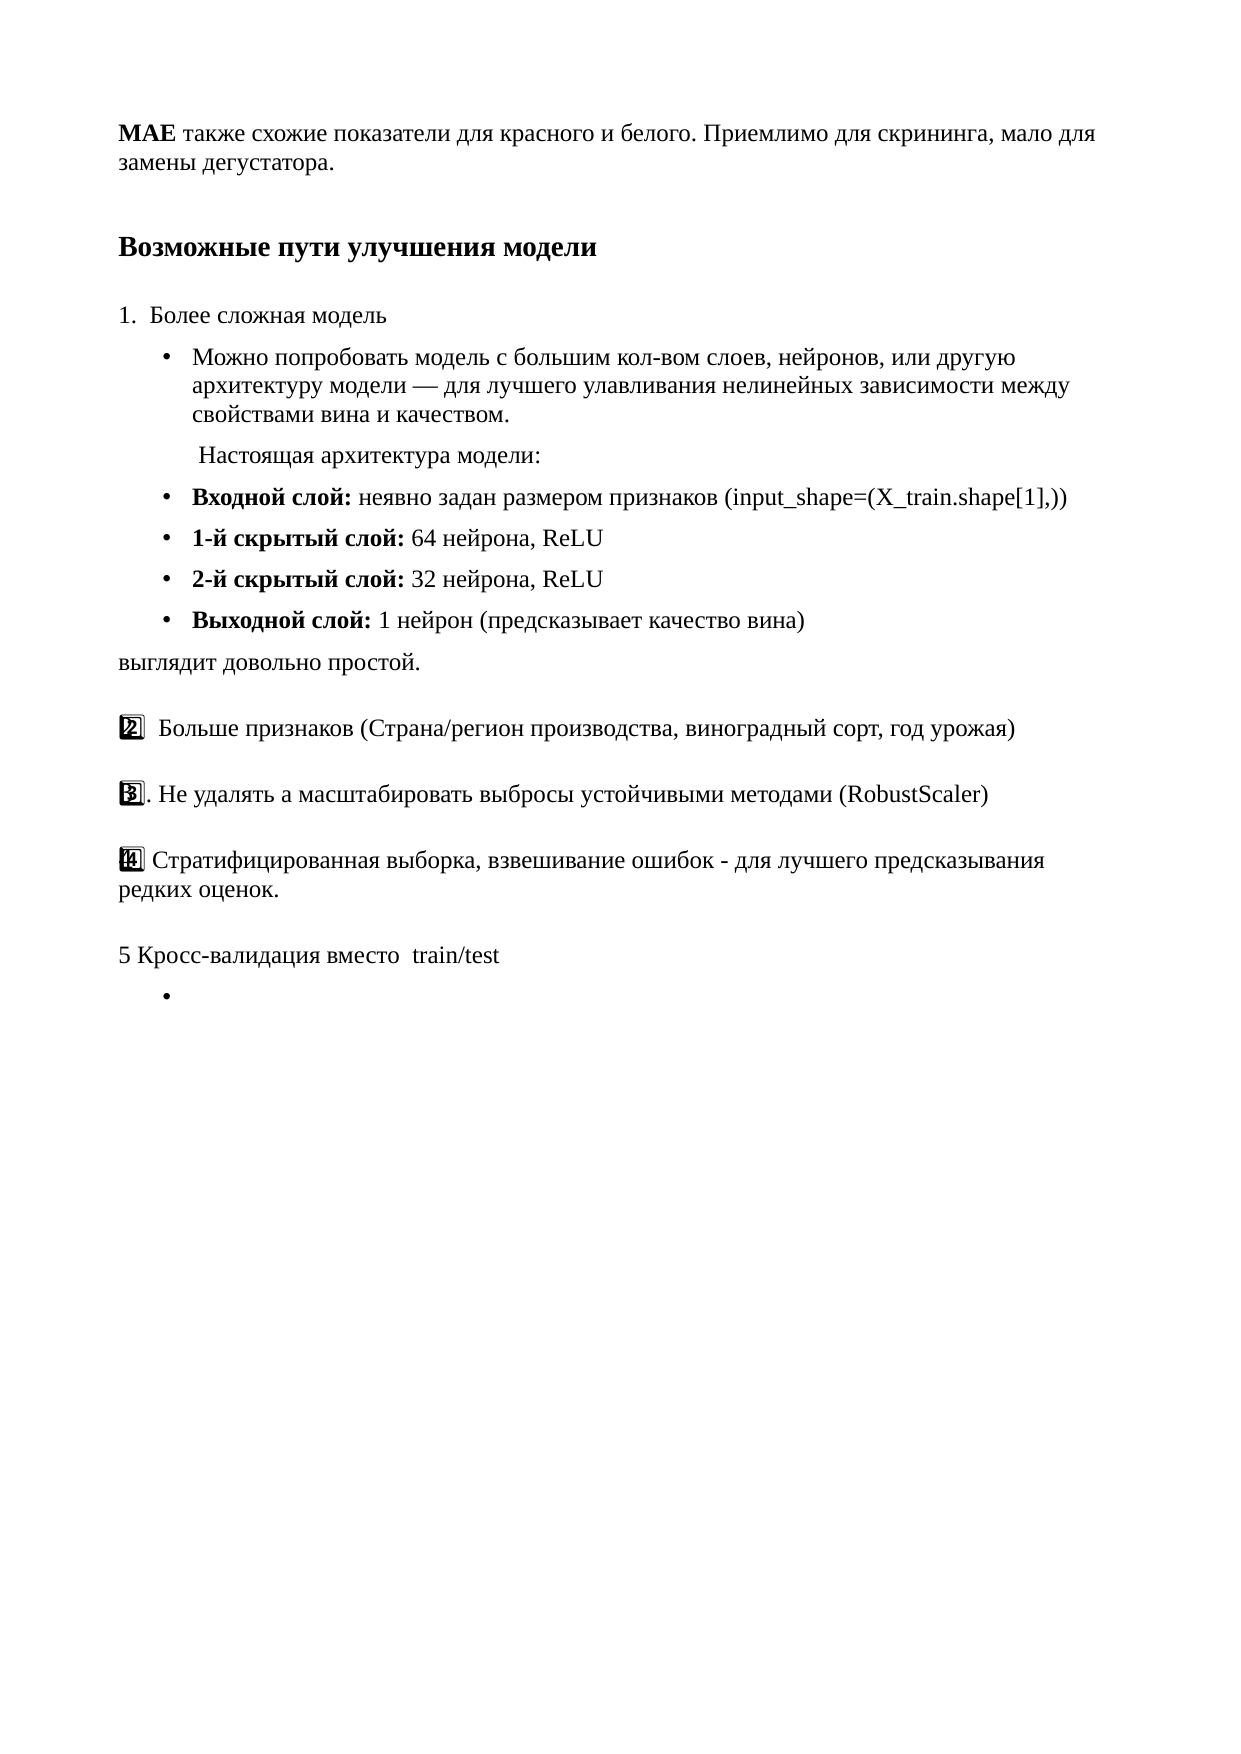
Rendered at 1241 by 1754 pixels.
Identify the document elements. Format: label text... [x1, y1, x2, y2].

text MAE также схожие показатели для красного и белого. Приемлимо для скрининга, мало для замены дегустатора. [118, 118, 1122, 176]
list Настоящая архитектура модели: [162, 440, 1122, 469]
subtitle Возможные пути улучшения модели [118, 229, 1122, 263]
subtitle 3️⃣. Не удалять а масштабировать выбросы устойчивыми методами (RobustScaler) [118, 779, 1122, 808]
list Входной слой: неявно задан размером признаков (input_shape=(X_train.shape[1],)) [162, 482, 1122, 510]
list 2-й скрытый слой: 32 нейрона, ReLU [162, 564, 1122, 593]
list 1-й скрытый слой: 64 нейрона, ReLU [162, 523, 1122, 552]
list Выходной слой: 1 нейрон (предсказывает качество вина) [162, 605, 1122, 634]
subtitle 4️⃣ Стратифицированная выборка, взвешивание ошибок - для лучшего предсказывания редких оценок. [118, 845, 1122, 903]
subtitle 5 Кросс-валидация вместо train/test [118, 940, 1122, 969]
subtitle 2️⃣ Больше признаков (Страна/регион производства, виноградный сорт, год урожая) [118, 713, 1122, 742]
subtitle 1️. Более сложная модель [118, 300, 1122, 329]
text выглядит довольно простой. [118, 647, 1122, 675]
list Можно попробовать модель с большим кол-вом слоев, нейронов, или другую архитектуру модели — для лучшего улавливания нелинейных зависимости между свойствами вина и качеством. [162, 342, 1122, 428]
